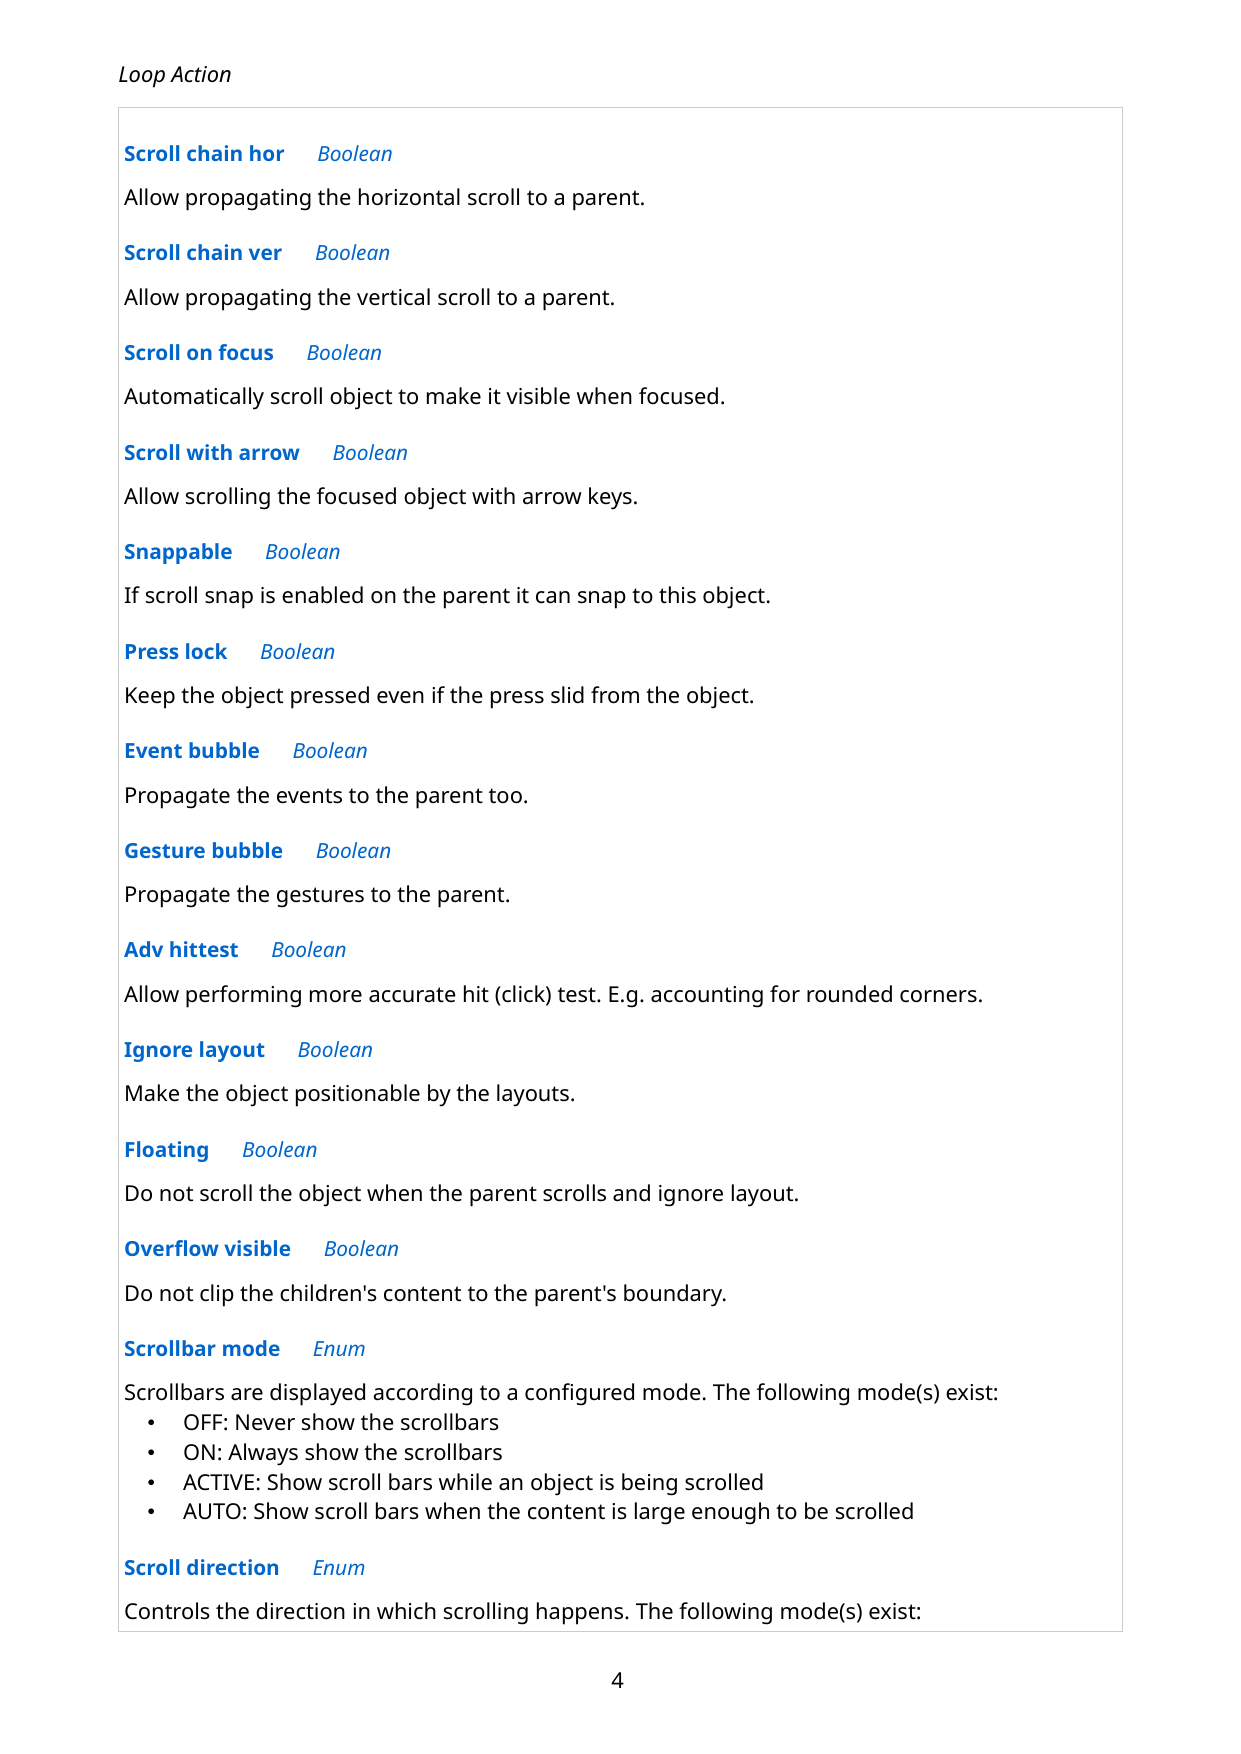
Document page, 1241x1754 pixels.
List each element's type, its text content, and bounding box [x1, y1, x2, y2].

table_cell Hidden EXPRESSION (boolean) Make the object hidden. Hidden flag type Enum Here we can choose whether the Hidden flag state will be calculated from the Expression or not. Clickable EXPRESSION (boolean) Make the object clickable by input devices. Clickable flag type Enum Here we can choose whether the Clickable flag state will be calculated from the Expression or not. Click focusable Boolean Add focused state to the object when clicked. Checkable Boolean Toggle checked state when the object is clicked. Scrollable Boolean Make the object scrollable. Scroll elastic Boolean Allow scrolling inside but with slower speed. Scroll momentum Boolean Make the object scroll further when "thrown". Scroll one Boolean Allow scrolling only one snappable children. Scroll chain hor Boolean Allow propagating the horizontal scroll to a parent. Scroll chain ver Boolean Allow propagating the vertical scroll to a parent. Scroll on focus Boolean Automatically scroll object to make it visible when focused. Scroll with arrow Boolean Allow scrolling the focused object with arrow keys. Snappable Boolean If scroll snap is enabled on the parent it can snap to this object. Press lock Boolean Keep the object pressed even if the press slid from the object. Event bubble Boolean Propagate the events to the parent too. Gesture bubble Boolean Propagate the gestures to the parent. Adv hittest Boolean Allow performing more accurate hit (click) test. E.g. accounting for rounded corners. Ignore layout Boolean Make the object positionable by the layouts. Floating Boolean Do not scroll the object when the parent scrolls and ignore layout. Overflow visible Boolean Do not clip the children's content to the parent's boundary. Scrollbar mode Enum Scrollbars are displayed according to a configured mode. The following mode(s) exist: OFF: Never show the scrollbars ON: Always show the scrollbars ACTIVE: Show scroll bars while an object is being scrolled AUTO: Show scroll bars when the content is large enough to be scrolled Scroll direction Enum Controls the direction in which scrolling happens. The following mode(s) exist: NONE: no scroll TOP: only scroll up LEFT: only scroll left BOTTOM: only scroll down RIGHT: only scroll right HOR: only scroll horizontally VER: only scroll vertically ALL: scroll any directions Scroll snap X Enum The children of an object can be snapped according to specific rules when scrolling ends. An object can align snapped children in four ways: NONE: Snapping is disabled. (default) START: Align the children to the left side of a scrolled object END: Align the children to the right side of a scrolled object CENTER: Align the children to the center of a scrolled object Scroll snap Y Enum The children of an object can be snapped according to specific rules when scrolling ends. An object can align snapped children in four ways: NONE: Snapping is disabled. (default) START: Align the children to the top side of a scrolled object END: Align the children to the bottom side of a scrolled object CENTER: Align the children to the center of a scrolled object [119, 108, 1122, 1631]
